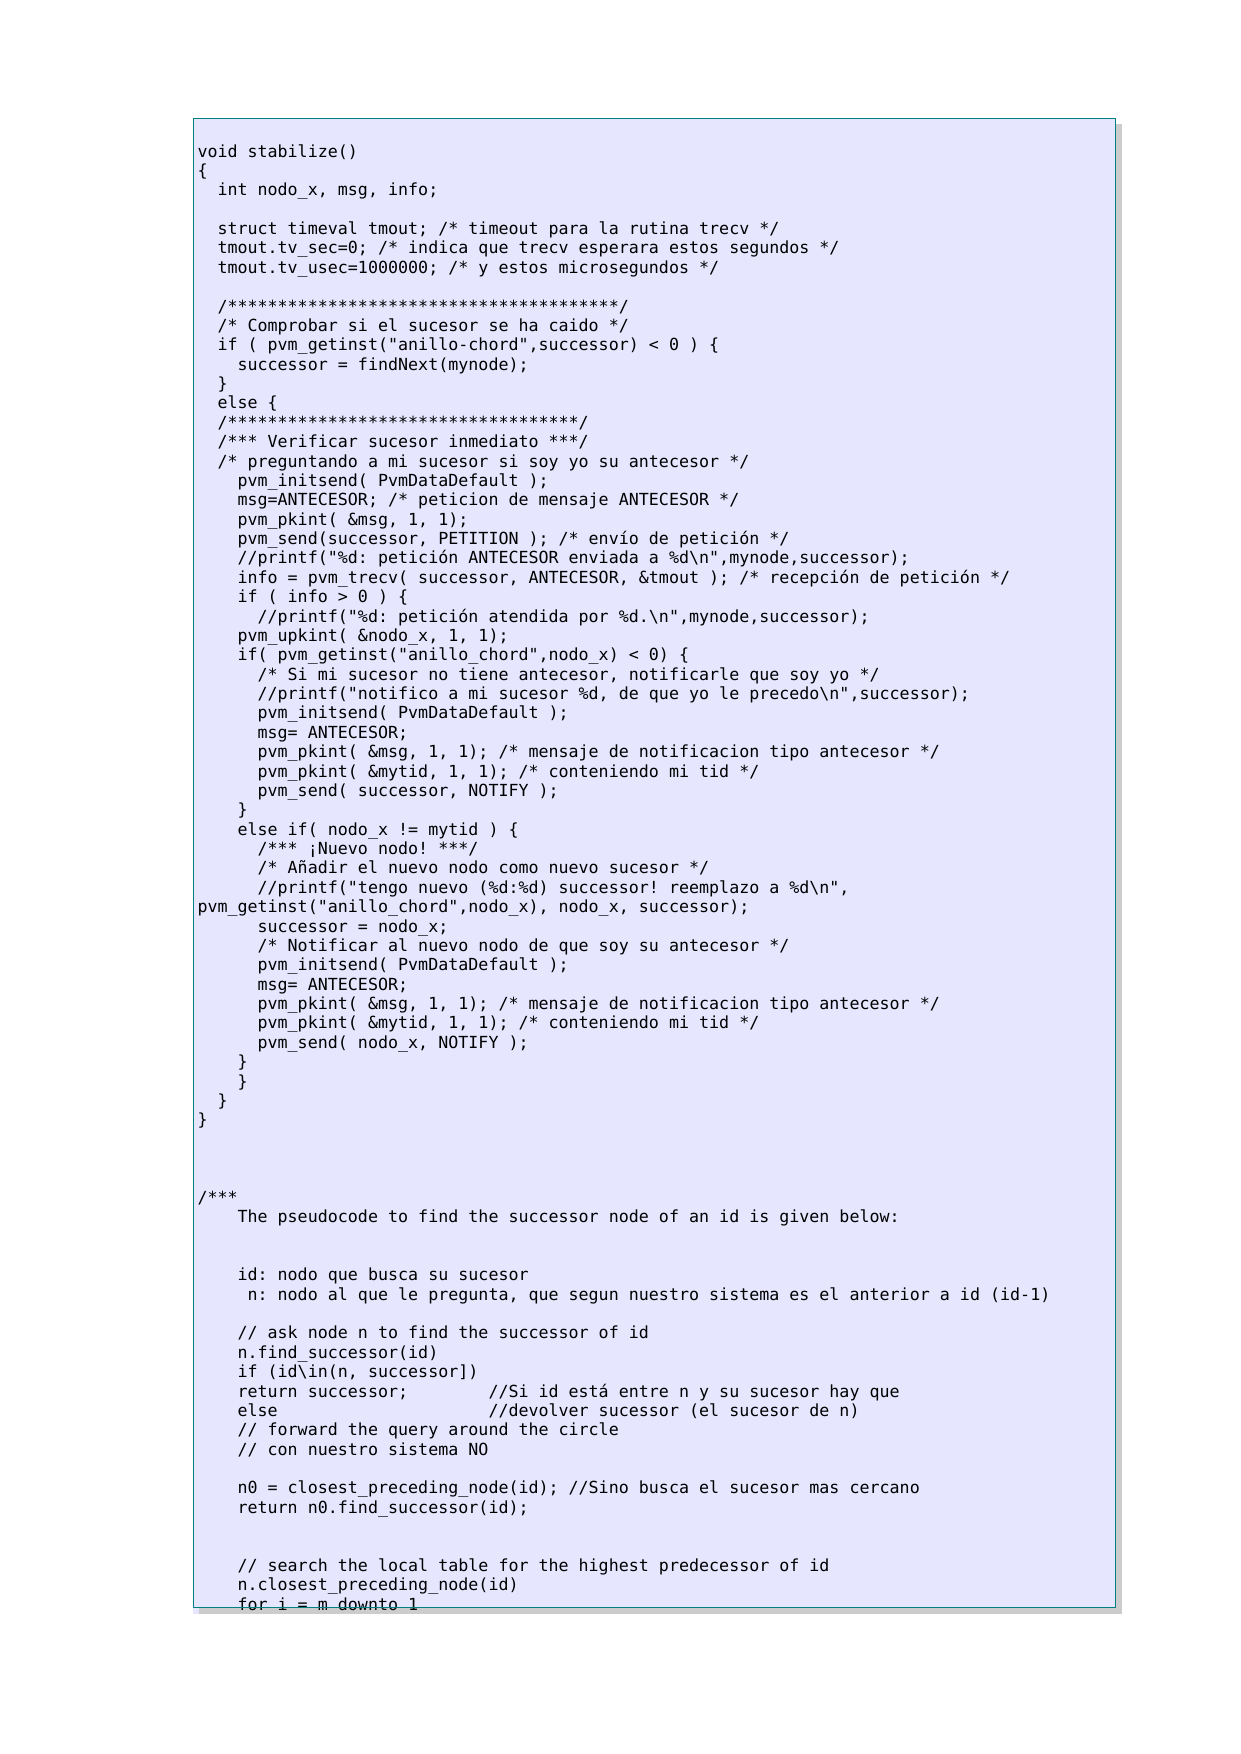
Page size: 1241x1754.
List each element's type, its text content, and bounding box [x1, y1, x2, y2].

text pvm_initsend( PvmDataDefault ); [194, 467, 1115, 486]
text if ( pvm_getinst("anillo-chord",successor) < 0 ) { [194, 331, 1115, 351]
text pvm_send( successor, NOTIFY ); [194, 777, 1115, 796]
text n.find_successor(id) [194, 1339, 1115, 1358]
text successor = findNext(mynode); [194, 351, 1115, 370]
text /*** [194, 1184, 1115, 1203]
text //printf("notifico a mi sucesor %d, de que yo le precedo\n",successor); [194, 680, 1115, 699]
text // forward the query around the circle [194, 1416, 1115, 1436]
text /* preguntando a mi sucesor si soy yo su antecesor */ [194, 447, 1115, 467]
text /***********************************/ [194, 409, 1115, 428]
text n: nodo al que le pregunta, que segun nuestro sistema es el anterior a id (id-1) [194, 1281, 1115, 1300]
text // search the local table for the highest predecessor of id [194, 1552, 1115, 1571]
text pvm_upkint( &nodo_x, 1, 1); [194, 622, 1115, 641]
text // ask node n to find the successor of id [194, 1319, 1115, 1339]
text return n0.find_successor(id); [194, 1494, 1115, 1513]
text //printf("%d: petición ANTECESOR enviada a %d\n",mynode,successor); [194, 544, 1115, 564]
text { [194, 157, 1115, 176]
text msg=ANTECESOR; /* peticion de mensaje ANTECESOR */ [194, 486, 1115, 506]
text struct timeval tmout; /* timeout para la rutina trecv */ [194, 215, 1115, 234]
text // con nuestro sistema NO [194, 1436, 1115, 1455]
text else if( nodo_x != mytid ) { [194, 816, 1115, 835]
text The pseudocode to find the successor node of an id is given below: [194, 1203, 1115, 1222]
text /* Comprobar si el sucesor se ha caido */ [194, 312, 1115, 331]
text msg= ANTECESOR; [194, 971, 1115, 990]
text void stabilize() [194, 137, 1115, 157]
text pvm_initsend( PvmDataDefault ); [194, 699, 1115, 719]
text return successor; //Si id está entre n y su sucesor hay que [194, 1377, 1115, 1397]
text } [194, 1087, 1115, 1106]
text else //devolver sucessor (el sucesor de n) [194, 1397, 1115, 1416]
text /* Si mi sucesor no tiene antecesor, notificarle que soy yo */ [194, 661, 1115, 680]
text pvm_pkint( &mytid, 1, 1); /* conteniendo mi tid */ [194, 757, 1115, 777]
text } [194, 1106, 1115, 1126]
text pvm_send(successor, PETITION ); /* envío de petición */ [194, 525, 1115, 544]
text //printf("%d: petición atendida por %d.\n",mynode,successor); [194, 602, 1115, 622]
text successor = nodo_x; [194, 912, 1115, 932]
text /* Notificar al nuevo nodo de que soy su antecesor */ [194, 932, 1115, 951]
text if ( info > 0 ) { [194, 583, 1115, 602]
text } [194, 796, 1115, 816]
text /*** ¡Nuevo nodo! ***/ [194, 835, 1115, 854]
text info = pvm_trecv( successor, ANTECESOR, &tmout ); /* recepción de petición */ [194, 564, 1115, 583]
text tmout.tv_usec=1000000; /* y estos microsegundos */ [194, 254, 1115, 273]
text pvm_pkint( &msg, 1, 1); /* mensaje de notificacion tipo antecesor */ [194, 738, 1115, 757]
text pvm_send( nodo_x, NOTIFY ); [194, 1029, 1115, 1048]
text } [194, 1067, 1115, 1087]
text if( pvm_getinst("anillo_chord",nodo_x) < 0) { [194, 641, 1115, 661]
text //printf("tengo nuevo (%d:%d) successor! reemplazo a %d\n", pvm_getinst("anillo_chord",nodo_x), nodo_x, successor); [194, 874, 1115, 912]
text id: nodo que busca su sucesor [194, 1261, 1115, 1281]
text pvm_pkint( &msg, 1, 1); [194, 506, 1115, 525]
text n.closest_preceding_node(id) [194, 1571, 1115, 1591]
text } [194, 1048, 1115, 1067]
text msg= ANTECESOR; [194, 719, 1115, 738]
text for i = m downto 1 [194, 1591, 1115, 1607]
text n0 = closest_preceding_node(id); //Sino busca el sucesor mas cercano [194, 1474, 1115, 1494]
text pvm_initsend( PvmDataDefault ); [194, 951, 1115, 971]
text int nodo_x, msg, info; [194, 176, 1115, 196]
text if (id\in(n, successor]) [194, 1358, 1115, 1377]
text tmout.tv_sec=0; /* indica que trecv esperara estos segundos */ [194, 234, 1115, 254]
text pvm_pkint( &mytid, 1, 1); /* conteniendo mi tid */ [194, 1009, 1115, 1029]
text } [194, 370, 1115, 389]
text else { [194, 389, 1115, 409]
text pvm_pkint( &msg, 1, 1); /* mensaje de notificacion tipo antecesor */ [194, 990, 1115, 1009]
text /*** Verificar sucesor inmediato ***/ [194, 428, 1115, 447]
text /***************************************/ [194, 292, 1115, 312]
text /* Añadir el nuevo nodo como nuevo sucesor */ [194, 854, 1115, 874]
